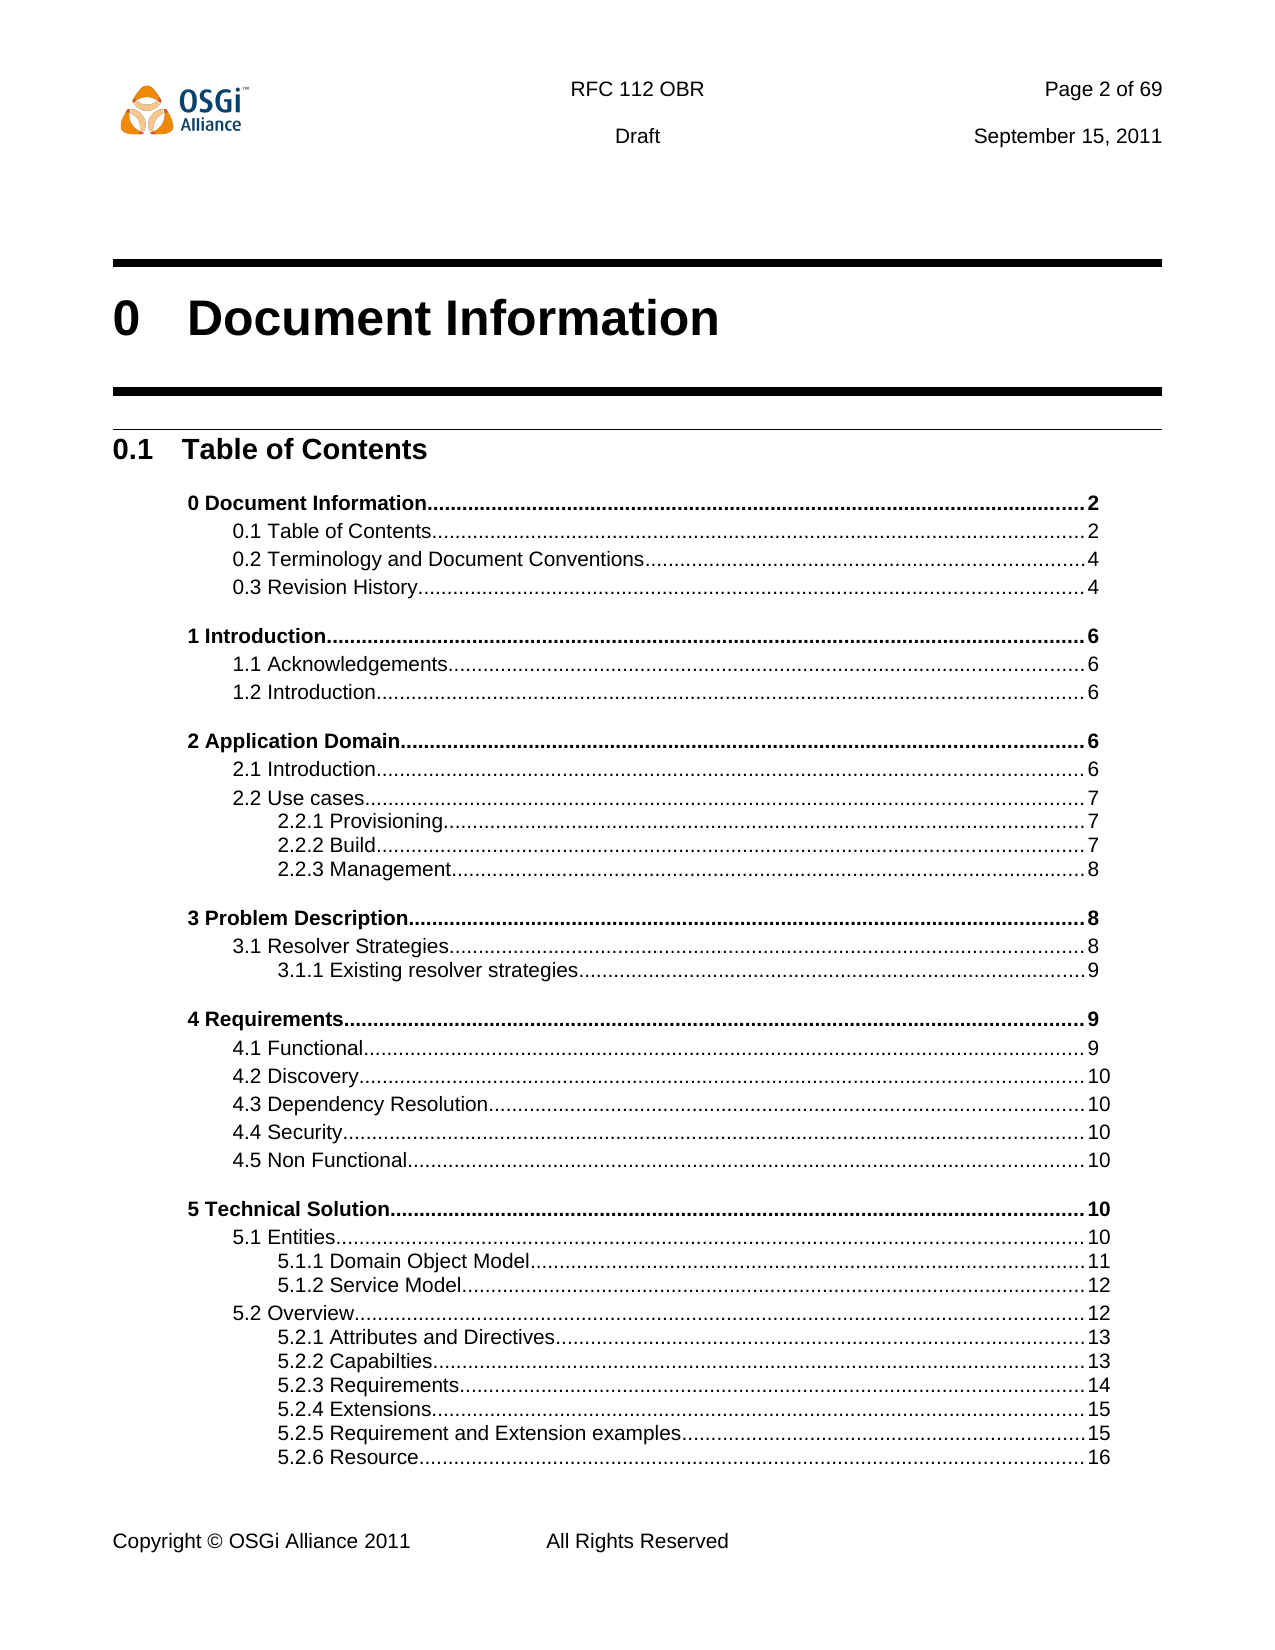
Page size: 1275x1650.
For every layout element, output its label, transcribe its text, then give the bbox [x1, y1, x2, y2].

text 5.2.3 Requirements 14 [277, 1373, 1162, 1397]
text 0.3 Revision History 4 [232, 575, 1162, 599]
subtitle Table of Contents [112, 430, 1162, 466]
text 2.2.1 Provisioning 7 [277, 809, 1162, 833]
text 2 Application Domain 6 [187, 729, 1162, 753]
text 2.2.3 Management 8 [277, 857, 1162, 881]
text 0.2 Terminology and Document Conventions 4 [232, 547, 1162, 571]
text 5.1.1 Domain Object Model 11 [277, 1249, 1162, 1273]
text 5.2 Overview 12 [232, 1301, 1162, 1325]
text 4.2 Discovery 10 [232, 1063, 1162, 1087]
text 3.1 Resolver Strategies 8 [232, 934, 1162, 958]
text 5.2.5 Requirement and Extension examples 15 [277, 1421, 1162, 1445]
picture [113, 78, 257, 142]
text 1.2 Introduction 6 [232, 680, 1162, 704]
text 2.2.2 Build 7 [277, 833, 1162, 857]
text 4 Requirements 9 [187, 1007, 1162, 1031]
text 0 Document Information 2 [187, 491, 1162, 514]
text 4.5 Non Functional 10 [232, 1148, 1162, 1172]
text 5.1.2 Service Model 12 [277, 1273, 1162, 1297]
text 5 Technical Solution 10 [187, 1197, 1162, 1221]
text 5.2.2 Capabilties 13 [277, 1349, 1162, 1373]
text 5.1 Entities 10 [232, 1225, 1162, 1249]
text 3.1.1 Existing resolver strategies 9 [277, 958, 1162, 982]
text 5.2.4 Extensions 15 [277, 1397, 1162, 1421]
subtitle Document Information [112, 260, 1162, 396]
text 3 Problem Description 8 [187, 906, 1162, 930]
text 4.3 Dependency Resolution 10 [232, 1092, 1162, 1116]
text 4.1 Functional 9 [232, 1035, 1162, 1059]
text 5.2.6 Resource 16 [277, 1445, 1162, 1469]
text 2.2 Use cases 7 [232, 785, 1162, 809]
text 5.2.1 Attributes and Directives 13 [277, 1325, 1162, 1349]
text 2.1 Introduction 6 [232, 757, 1162, 781]
text 0.1 Table of Contents 2 [232, 519, 1162, 543]
text 4.4 Security 10 [232, 1120, 1162, 1144]
text 1.1 Acknowledgements 6 [232, 652, 1162, 676]
text 1 Introduction 6 [187, 624, 1162, 648]
